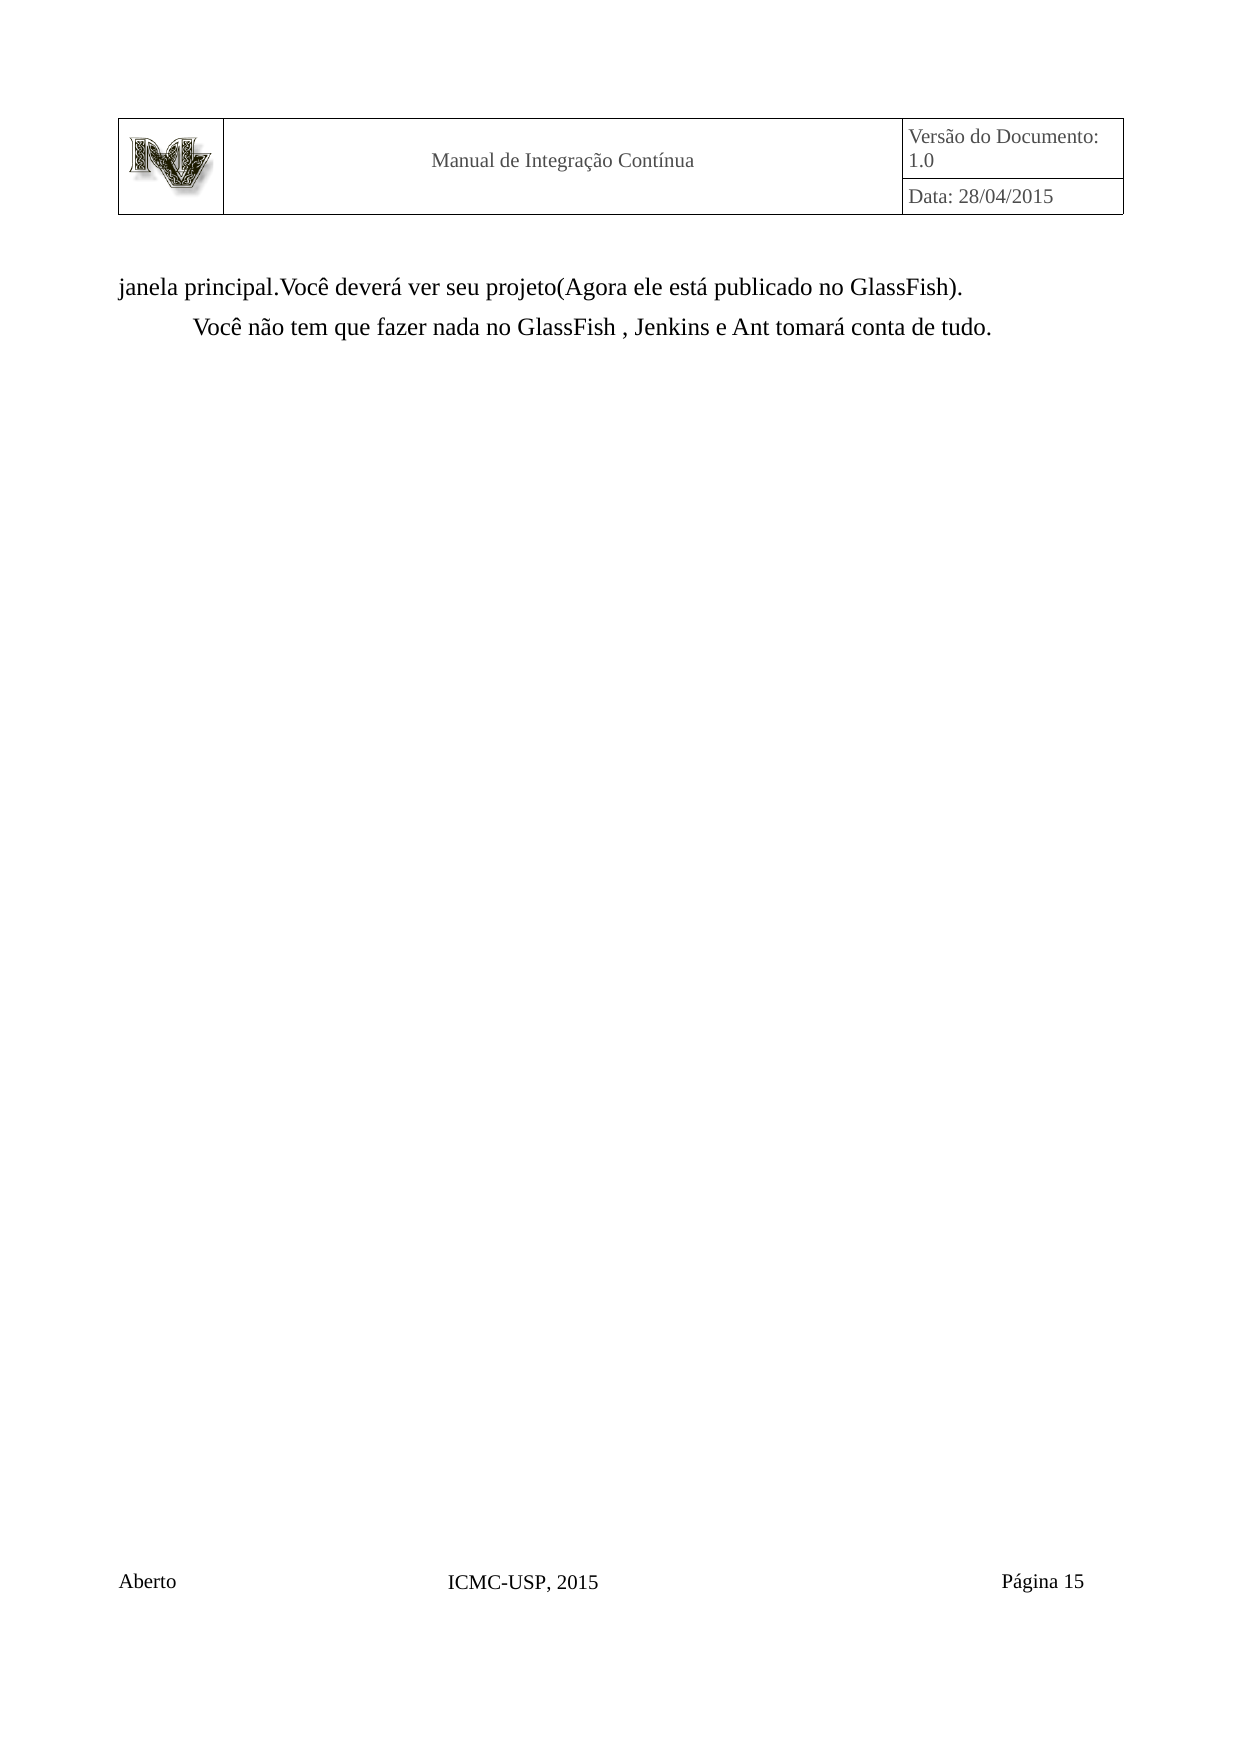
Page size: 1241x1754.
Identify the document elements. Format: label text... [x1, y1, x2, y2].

picture [124, 125, 214, 200]
text Você não tem que fazer nada no GlassFish , Jenkins e Ant tomará conta de tudo. [118, 312, 1122, 340]
text janela principal.Você deverá ver seu projeto(Agora ele está publicado no GlassFish). [118, 272, 1122, 301]
